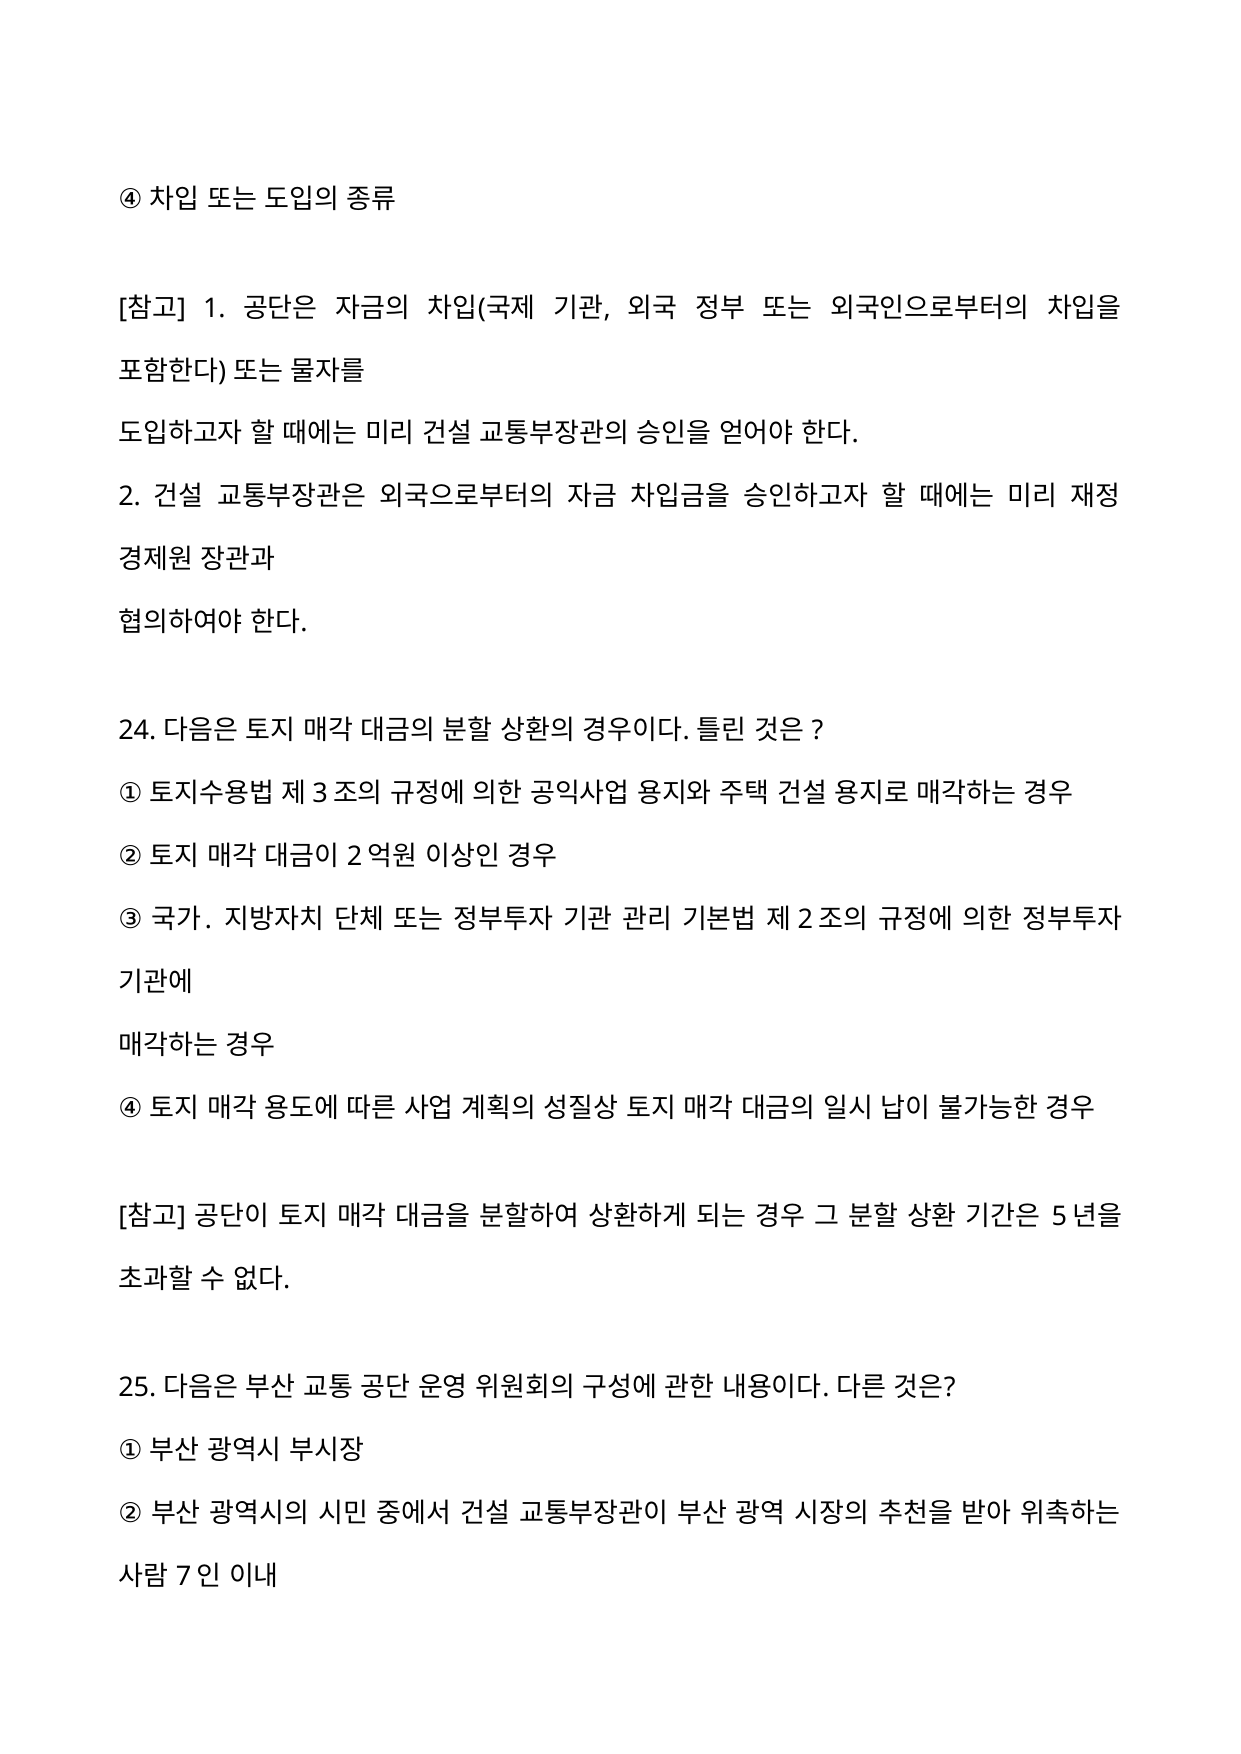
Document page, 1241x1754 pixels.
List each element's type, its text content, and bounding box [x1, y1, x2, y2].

text ② 부산 광역시의 시민 중에서 건설 교통부장관이 부산 광역 시장의 추천을 받아 위촉하는 사람 7인 이내 [118, 1491, 1122, 1593]
text ② 토지 매각 대금이 2억원 이상인 경우 [118, 834, 1122, 873]
text ④ 차입 또는 도입의 종류 [118, 177, 1122, 217]
text ① 토지수용법 제3조의 규정에 의한 공익사업 용지와 주택 건설 용지로 매각하는 경우 [118, 771, 1122, 811]
text 매각하는 경우 [118, 1023, 1122, 1062]
text 2. 건설 교통부장관은 외국으로부터의 자금 차입금을 승인하고자 할 때에는 미리 재정 경제원 장관과 [118, 474, 1122, 576]
text ① 부산 광역시 부시장 [118, 1428, 1122, 1467]
text [참고] 1. 공단은 자금의 차입(국제 기관, 외국 정부 또는 외국인으로부터의 차입을 포함한다) 또는 물자를 [118, 286, 1122, 388]
text ④ 토지 매각 용도에 따른 사업 계획의 성질상 토지 매각 대금의 일시 납이 불가능한 경우 [118, 1086, 1122, 1125]
text 협의하여야 한다. [118, 600, 1122, 639]
text [참고] 공단이 토지 매각 대금을 분할하여 상환하게 되는 경우 그 분할 상환 기간은 5년을 초과할 수 없다. [118, 1194, 1122, 1296]
text ③ 국가․ 지방자치 단체 또는 정부투자 기관 관리 기본법 제2조의 규정에 의한 정부투자 기관에 [118, 897, 1122, 999]
text 24. 다음은 토지 매각 대금의 분할 상환의 경우이다. 틀린 것은 ? [118, 708, 1122, 748]
text 도입하고자 할 때에는 미리 건설 교통부장관의 승인을 얻어야 한다. [118, 411, 1122, 451]
text 25. 다음은 부산 교통 공단 운영 위원회의 구성에 관한 내용이다. 다른 것은? [118, 1365, 1122, 1404]
